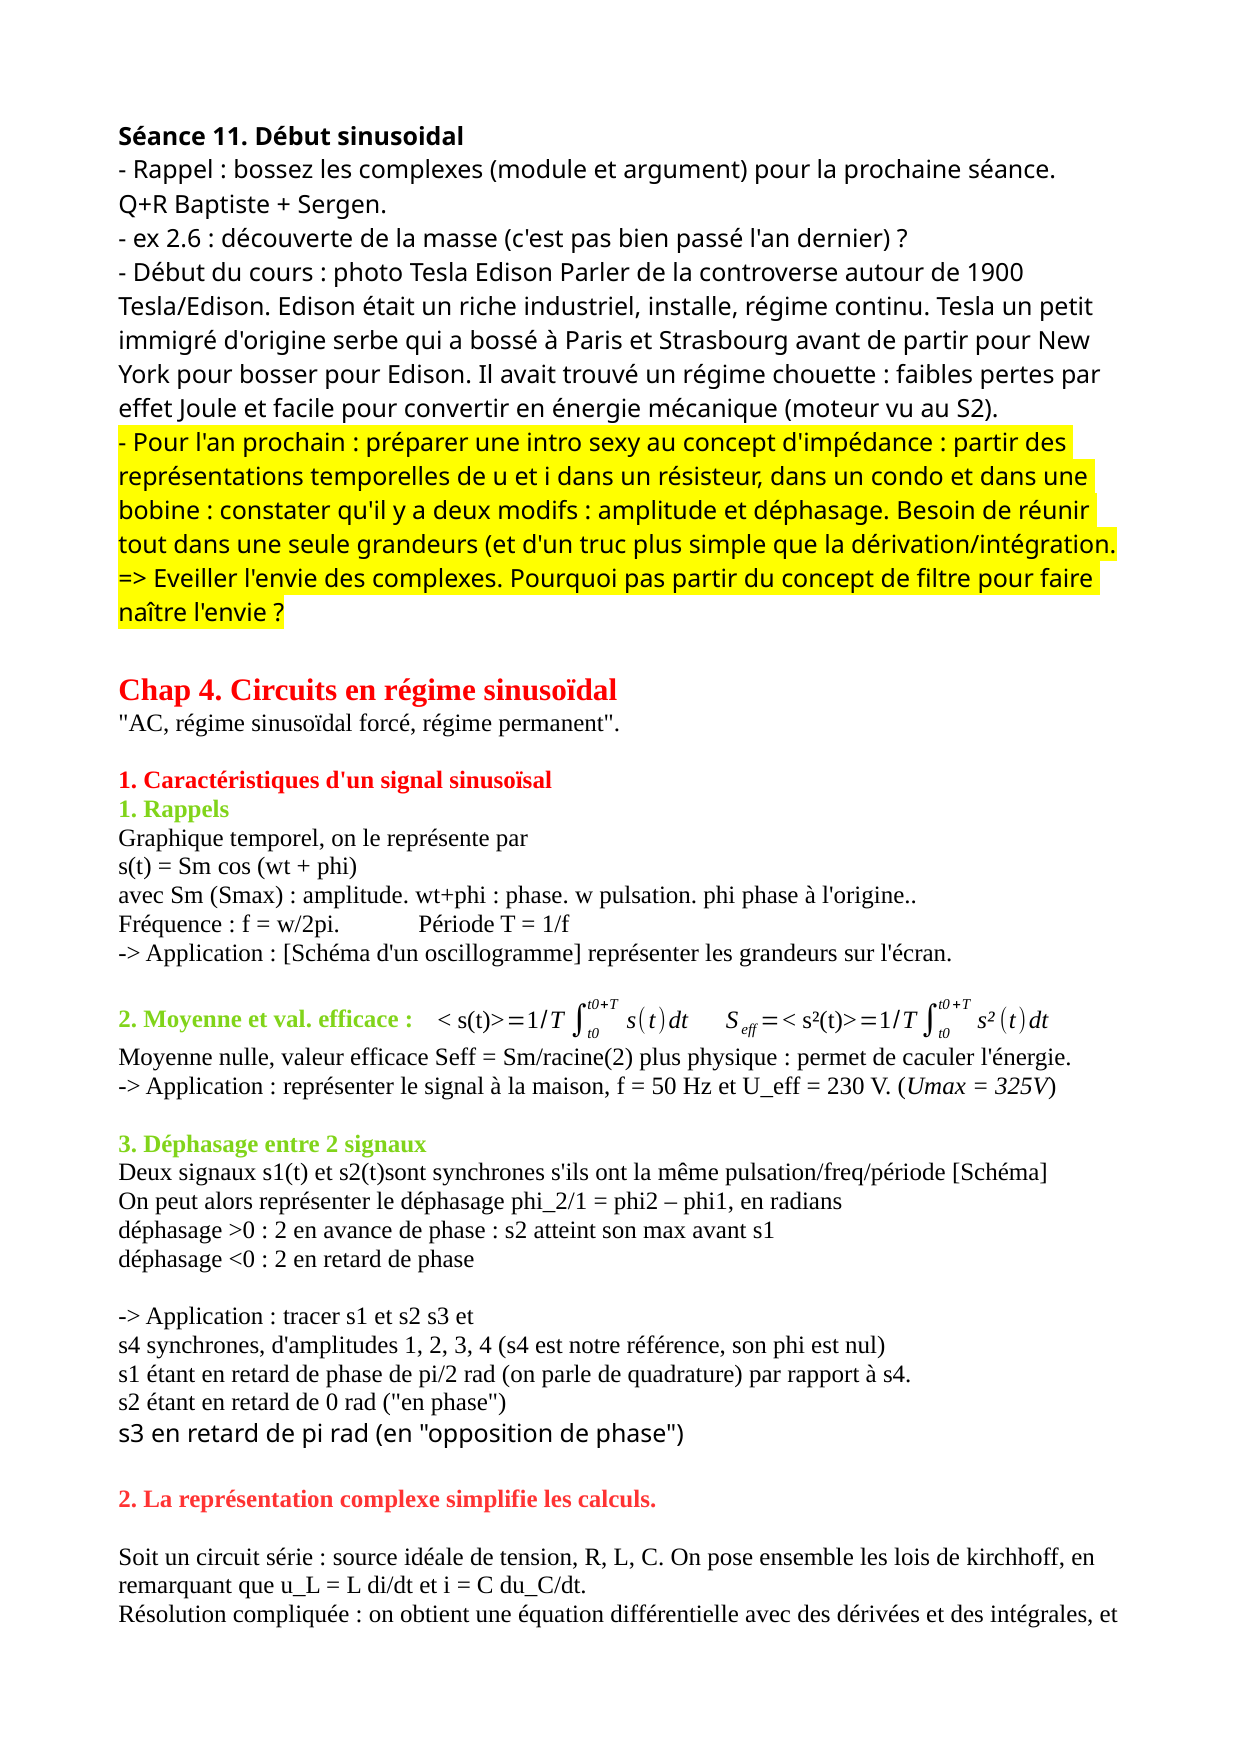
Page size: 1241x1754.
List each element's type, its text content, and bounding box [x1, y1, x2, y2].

text 1. Caractéristiques d'un signal sinusoïsal [118, 765, 1122, 794]
text s4 synchrones, d'amplitudes 1, 2, 3, 4 (s4 est notre référence, son phi est nul) [118, 1330, 1122, 1359]
text déphasage >0 : 2 en avance de phase : s2 atteint son max avant s1 [118, 1215, 1122, 1244]
text - Rappel : bossez les complexes (module et argument) pour la prochaine séance. [118, 152, 1122, 186]
text "AC, régime sinusoïdal forcé, régime permanent". [118, 708, 1122, 736]
text 2. La représentation complexe simplifie les calculs. [118, 1484, 1122, 1513]
text s(t) = Sm cos (wt + phi) [118, 851, 1122, 880]
text 1. Rappels [118, 794, 1122, 823]
text Q+R Baptiste + Sergen. [118, 186, 1122, 220]
text Graphique temporel, on le représente par [118, 823, 1122, 851]
text -> Application : tracer s1 et s2 s3 et [118, 1301, 1122, 1330]
text s2 étant en retard de 0 rad ("en phase") [118, 1387, 1122, 1416]
text - Début du cours : photo Tesla Edison Parler de la controverse autour de 1900 Tesla/Edison. Edison était un riche industriel, installe, régime continu. Tesla un petit immigré d'origine serbe qui a bossé à Paris et Strasbourg avant de partir pour New York pour bosser pour Edison. Il avait trouvé un régime chouette : faibles pertes par effet Joule et facile pour convertir en énergie mécanique (moteur vu au S2). [118, 254, 1122, 425]
text -> Application : représenter le signal à la maison, f = 50 Hz et U_eff = 230 V. (Umax = 325V) [118, 1071, 1122, 1100]
text Séance 11. Début sinusoidal [118, 118, 1122, 152]
text Chap 4. Circuits en régime sinusoïdal [118, 672, 1122, 708]
text s3 en retard de pi rad (en "opposition de phase") [118, 1416, 1122, 1450]
text Soit un circuit série : source idéale de tension, R, L, C. On pose ensemble les lois de kirchhoff, en remarquant que u_L = L di/dt et i = C du_C/dt. [118, 1542, 1122, 1599]
text Résolution compliquée : on obtient une équation différentielle avec des dérivées et des intégrales, et [118, 1599, 1122, 1628]
text Deux signaux s1(t) et s2(t)sont synchrones s'ils ont la même pulsation/freq/période [Schéma] [118, 1157, 1122, 1186]
text 3. Déphasage entre 2 signaux [118, 1129, 1122, 1157]
text - ex 2.6 : découverte de la masse (c'est pas bien passé l'an dernier) ? [118, 220, 1122, 254]
text avec Sm (Smax) : amplitude. wt+phi : phase. w pulsation. phi phase à l'origine.. [118, 880, 1122, 909]
text - Pour l'an prochain : préparer une intro sexy au concept d'impédance : partir des représentations temporelles de u et i dans un résisteur, dans un condo et dans une bobine : constater qu'il y a deux modifs : amplitude et déphasage. Besoin de réunir tout dans une seule grandeurs (et d'un truc plus simple que la dérivation/intégration. => Eveiller l'envie des complexes. Pourquoi pas partir du concept de filtre pour faire naître l'envie ? [118, 425, 1122, 629]
text Moyenne nulle, valeur efficace Seff = Sm/racine(2) plus physique : permet de caculer l'énergie. [118, 1042, 1122, 1071]
text déphasage <0 : 2 en retard de phase [118, 1244, 1122, 1272]
text -> Application : [Schéma d'un oscillogramme] représenter les grandeurs sur l'écran. [118, 938, 1122, 966]
text Fréquence : f = w/2pi. Période T = 1/f [118, 909, 1122, 938]
text On peut alors représenter le déphasage phi_2/1 = phi2 – phi1, en radians [118, 1186, 1122, 1215]
text 2. Moyenne et val. efficace : [118, 995, 1122, 1042]
text s1 étant en retard de phase de pi/2 rad (on parle de quadrature) par rapport à s4. [118, 1359, 1122, 1387]
